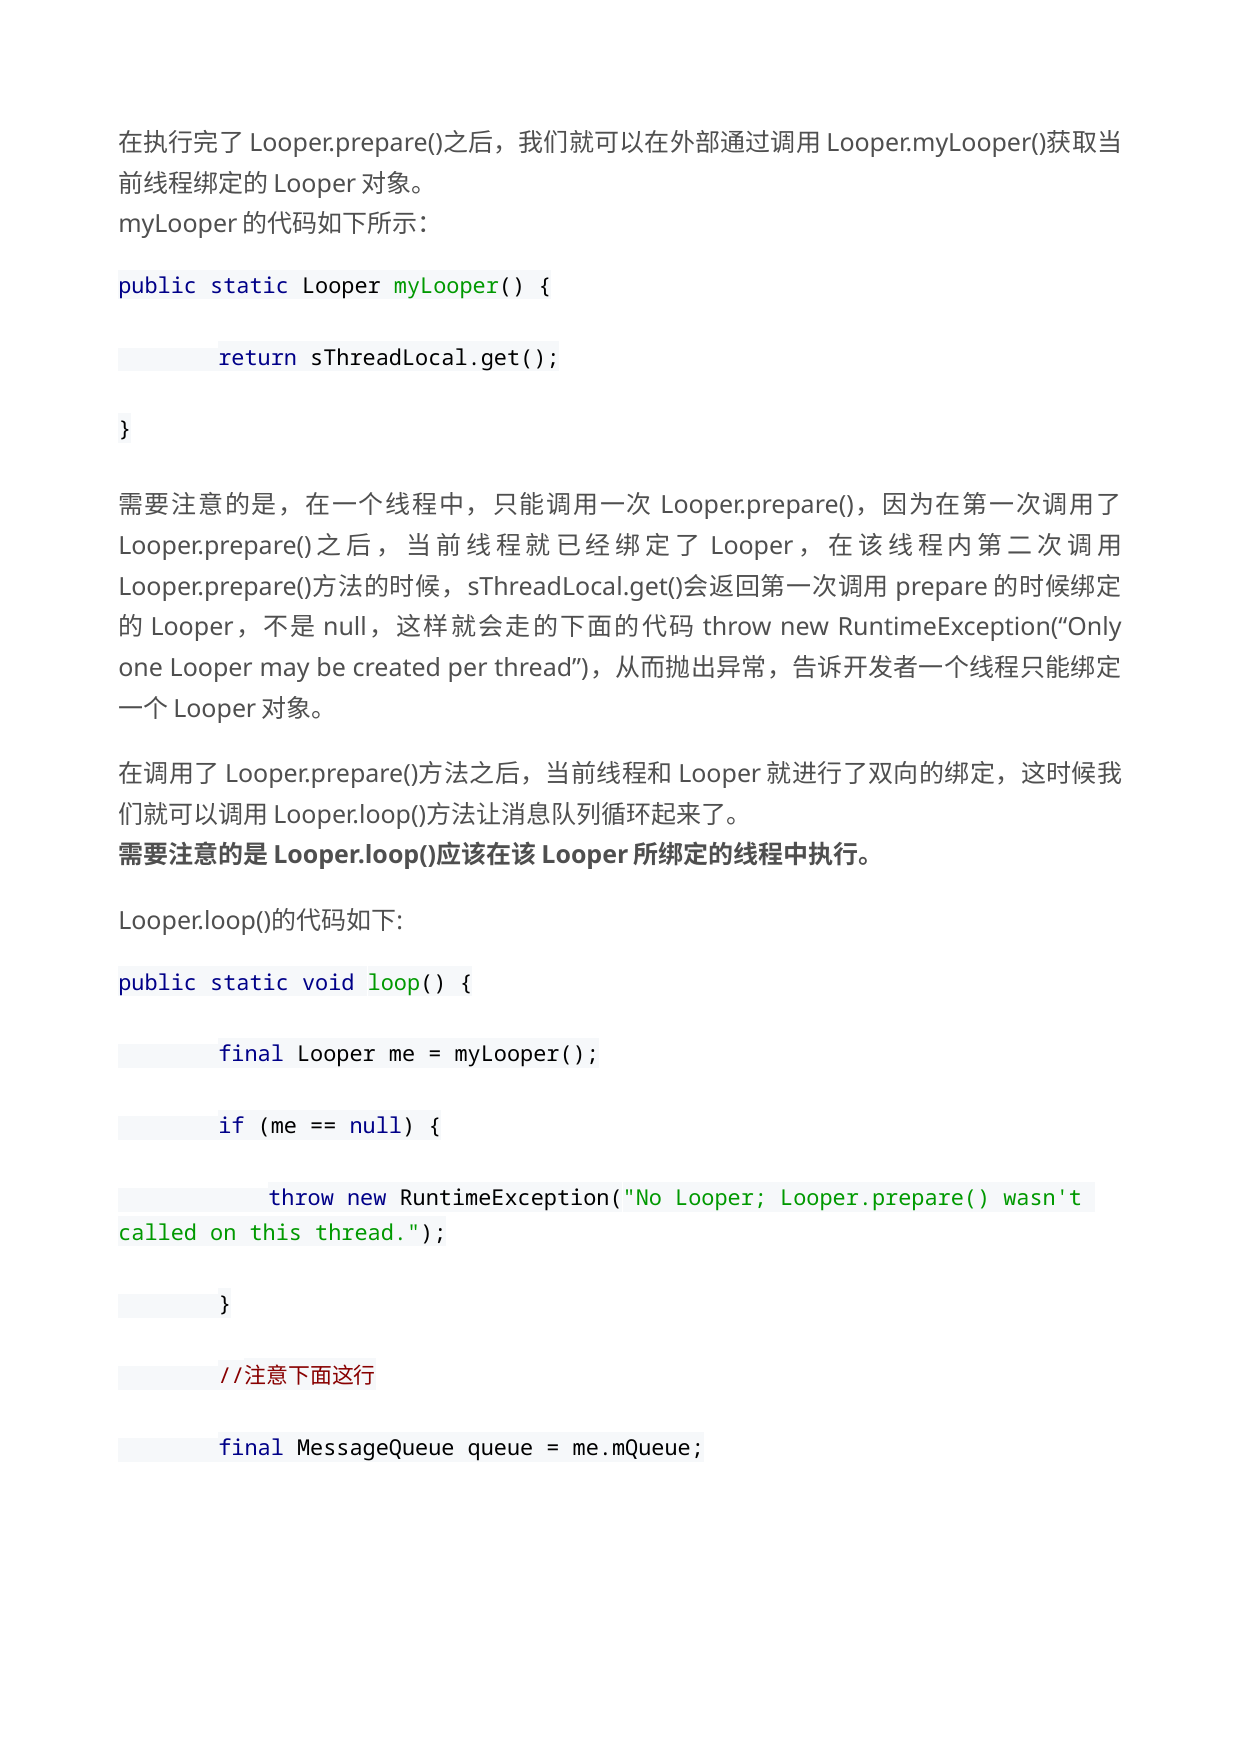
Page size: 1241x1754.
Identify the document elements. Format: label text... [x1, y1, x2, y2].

text public static void loop() { [118, 962, 1122, 996]
text 在执行完了Looper.prepare()之后，我们就可以在外部通过调用Looper.myLooper()获取当前线程绑定的Looper对象。 myLooper的代码如下所示： [118, 118, 1122, 240]
text 在调用了Looper.prepare()方法之后，当前线程和Looper就进行了双向的绑定，这时候我们就可以调用Looper.loop()方法让消息队列循环起来了。 需要注意的是Looper.loop()应该在该Looper所绑定的线程中执行。 [118, 749, 1122, 871]
text return sThreadLocal.get(); [118, 337, 1122, 371]
text final Looper me = myLooper(); [118, 1034, 1122, 1068]
text //注意下面这行 [118, 1356, 1122, 1390]
text Looper.loop()的代码如下: [118, 896, 1122, 937]
text final MessageQueue queue = me.mQueue; [118, 1427, 1122, 1462]
text 需要注意的是，在一个线程中，只能调用一次Looper.prepare()，因为在第一次调用了Looper.prepare()之后，当前线程就已经绑定了Looper，在该线程内第二次调用Looper.prepare()方法的时候，sThreadLocal.get()会返回第一次调用prepare的时候绑定的Looper，不是null，这样就会走的下面的代码throw new RuntimeException(“Only one Looper may be created per thread”)，从而抛出异常，告诉开发者一个线程只能绑定一个Looper对象。 [118, 481, 1122, 724]
text throw new RuntimeException("No Looper; Looper.prepare() wasn't called on this thread."); [118, 1177, 1122, 1246]
text if (me == null) { [118, 1106, 1122, 1140]
text public static Looper myLooper() { [118, 265, 1122, 299]
text } [118, 1284, 1122, 1318]
text } [118, 409, 1122, 443]
